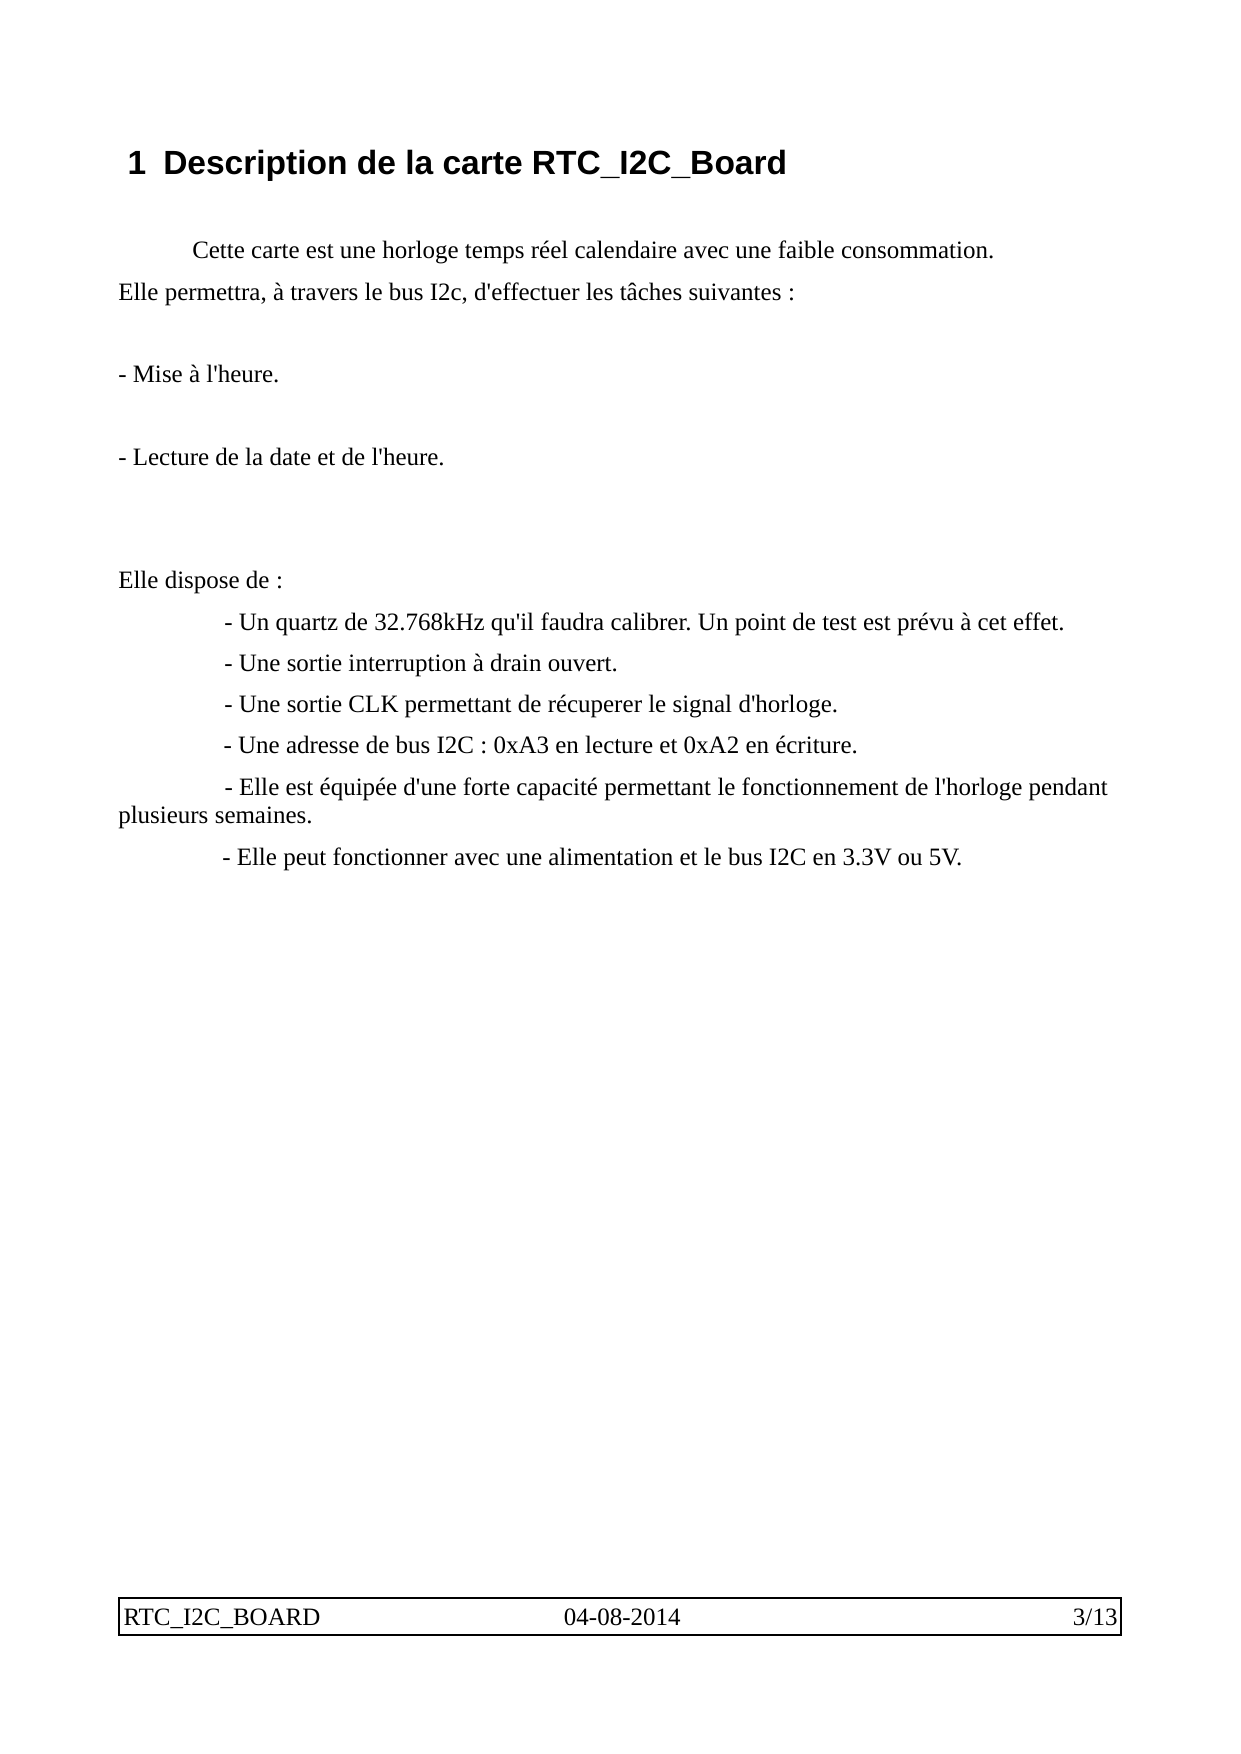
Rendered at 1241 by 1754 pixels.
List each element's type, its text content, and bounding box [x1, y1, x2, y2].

text - Mise à l'heure. [118, 359, 1122, 388]
text - Une sortie interruption à drain ouvert. [118, 648, 1122, 677]
subtitle Description de la carte RTC_I2C_Board [118, 143, 1122, 182]
text - Une adresse de bus I2C : 0xA3 en lecture et 0xA2 en écriture. [0, 731, 1122, 759]
text Elle dispose de : [118, 566, 1122, 594]
text - Une sortie CLK permettant de récuperer le signal d'horloge. [118, 689, 1122, 718]
text Elle permettra, à travers le bus I2c, d'effectuer les tâches suivantes : [118, 277, 1122, 306]
text Cette carte est une horloge temps réel calendaire avec une faible consommation. [118, 236, 1122, 264]
text - Lecture de la date et de l'heure. [118, 442, 1122, 471]
text - Un quartz de 32.768kHz qu'il faudra calibrer. Un point de test est prévu à cet effet. [118, 607, 1122, 636]
text - Elle peut fonctionner avec une alimentation et le bus I2C en 3.3V ou 5V. [0, 842, 1122, 871]
text - Elle est équipée d'une forte capacité permettant le fonctionnement de l'horloge pendant plusieurs semaines. [118, 772, 1122, 829]
